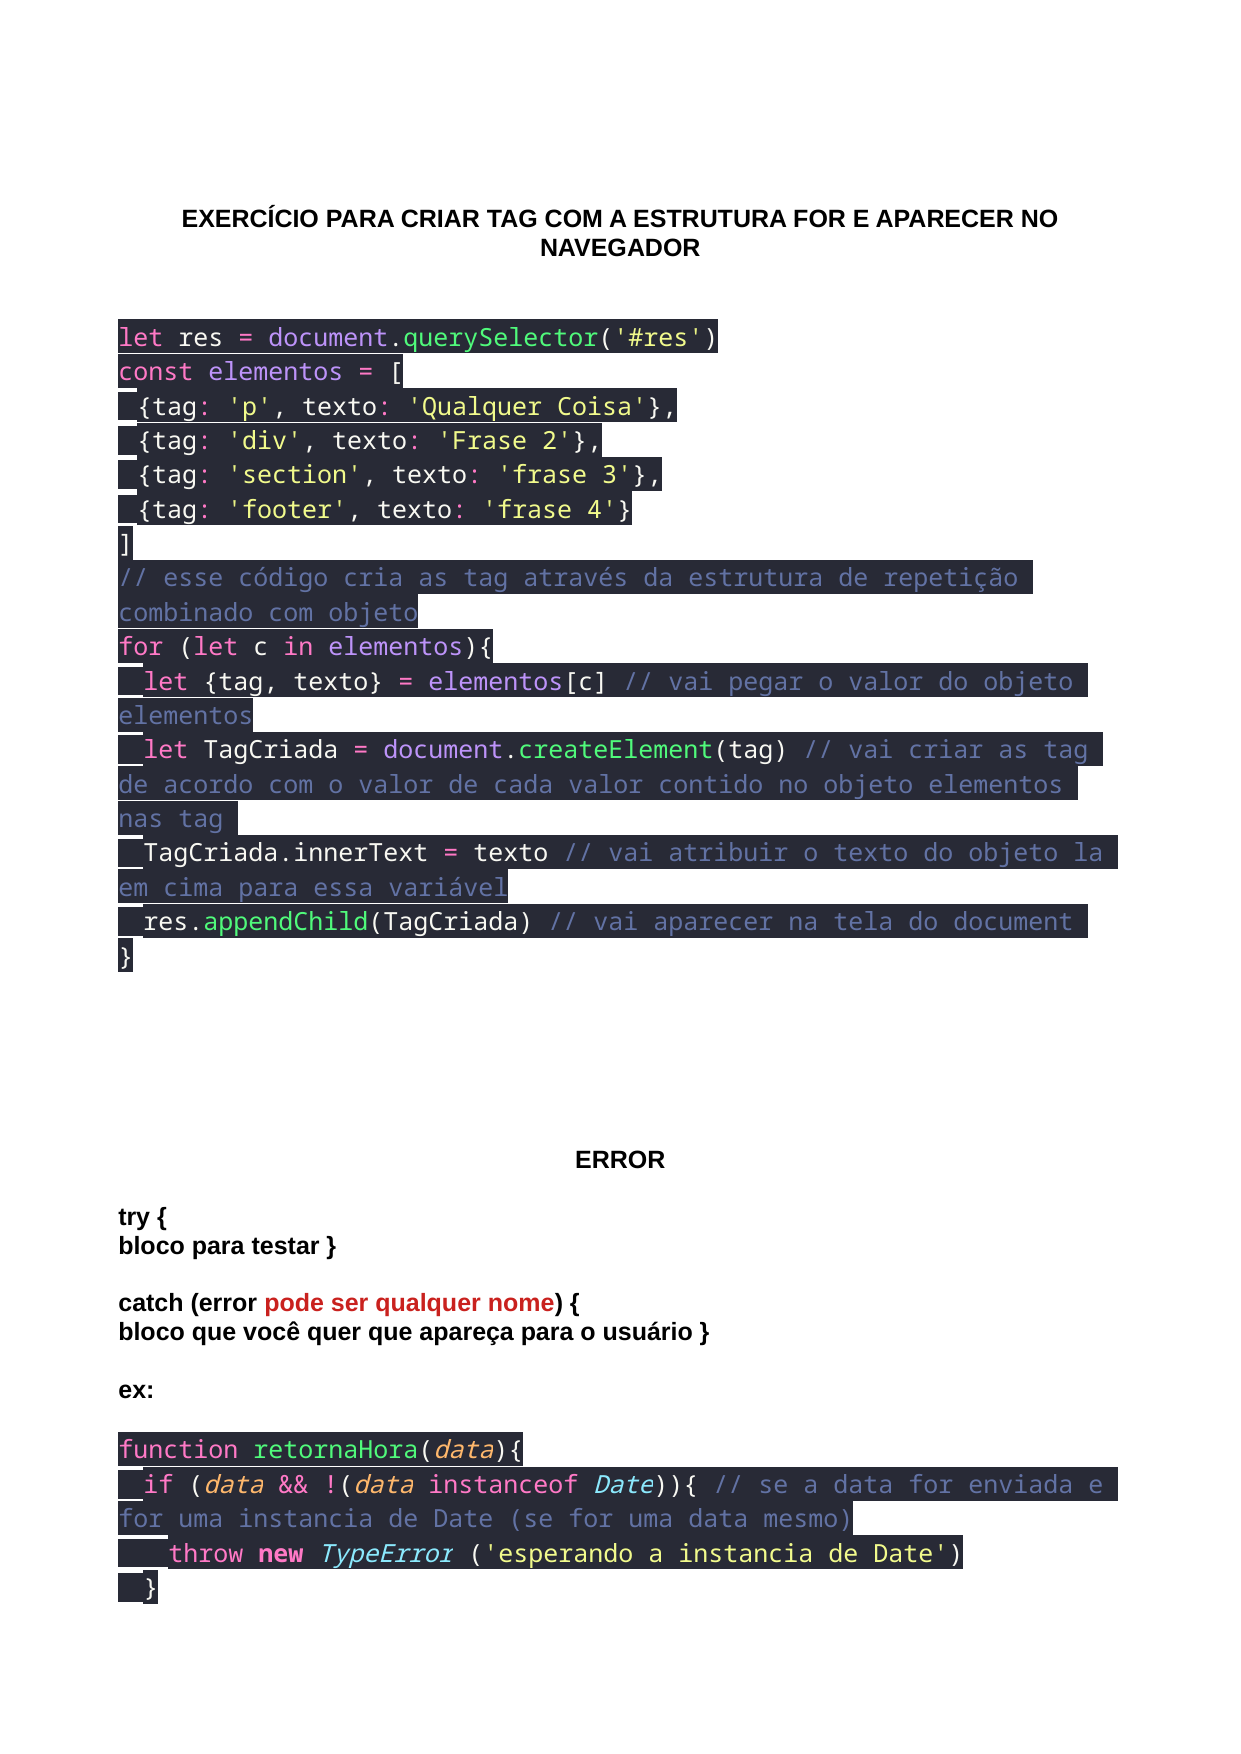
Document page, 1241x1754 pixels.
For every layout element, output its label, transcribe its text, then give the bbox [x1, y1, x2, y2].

text function retornaHora(data){ [118, 1432, 1122, 1466]
text let TagCriada = document.createElement(tag) // vai criar as tag de acordo com o valor de cada valor contido no objeto elementos nas tag [118, 732, 1122, 835]
text bloco que você quer que apareça para o usuário } [118, 1317, 1122, 1346]
text TagCriada.innerText = texto // vai atribuir o texto do objeto la em cima para essa variável [118, 835, 1122, 903]
text ] [118, 525, 1122, 560]
text ERROR [118, 1145, 1122, 1173]
text let res = document.querySelector('#res') [118, 319, 1122, 353]
text {tag: 'footer', texto: 'frase 4'} [118, 491, 1122, 525]
text // esse código cria as tag através da estrutura de repetição combinado com objeto [118, 560, 1122, 628]
text for (let c in elementos){ [118, 628, 1122, 663]
text let {tag, texto} = elementos[c] // vai pegar o valor do objeto elementos [118, 663, 1122, 732]
text bloco para testar } [118, 1231, 1122, 1260]
text {tag: 'div', texto: 'Frase 2'}, [118, 422, 1122, 457]
text res.appendChild(TagCriada) // vai aparecer na tela do document [118, 903, 1122, 938]
text } [118, 938, 1122, 972]
text catch (error pode ser qualquer nome) { [118, 1288, 1122, 1317]
text throw new TypeError ('esperando a instancia de Date') [118, 1535, 1122, 1569]
text try { [118, 1202, 1122, 1231]
text {tag: 'section', texto: 'frase 3'}, [118, 457, 1122, 491]
text const elementos = [ [118, 353, 1122, 388]
text ex: [118, 1375, 1122, 1403]
text if (data && !(data instanceof Date)){ // se a data for enviada e for uma instancia de Date (se for uma data mesmo) [118, 1466, 1122, 1535]
text {tag: 'p', texto: 'Qualquer Coisa'}, [118, 388, 1122, 422]
text EXERCÍCIO PARA CRIAR TAG COM A ESTRUTURA FOR E APARECER NO NAVEGADOR [118, 204, 1122, 262]
text } [118, 1569, 1122, 1604]
